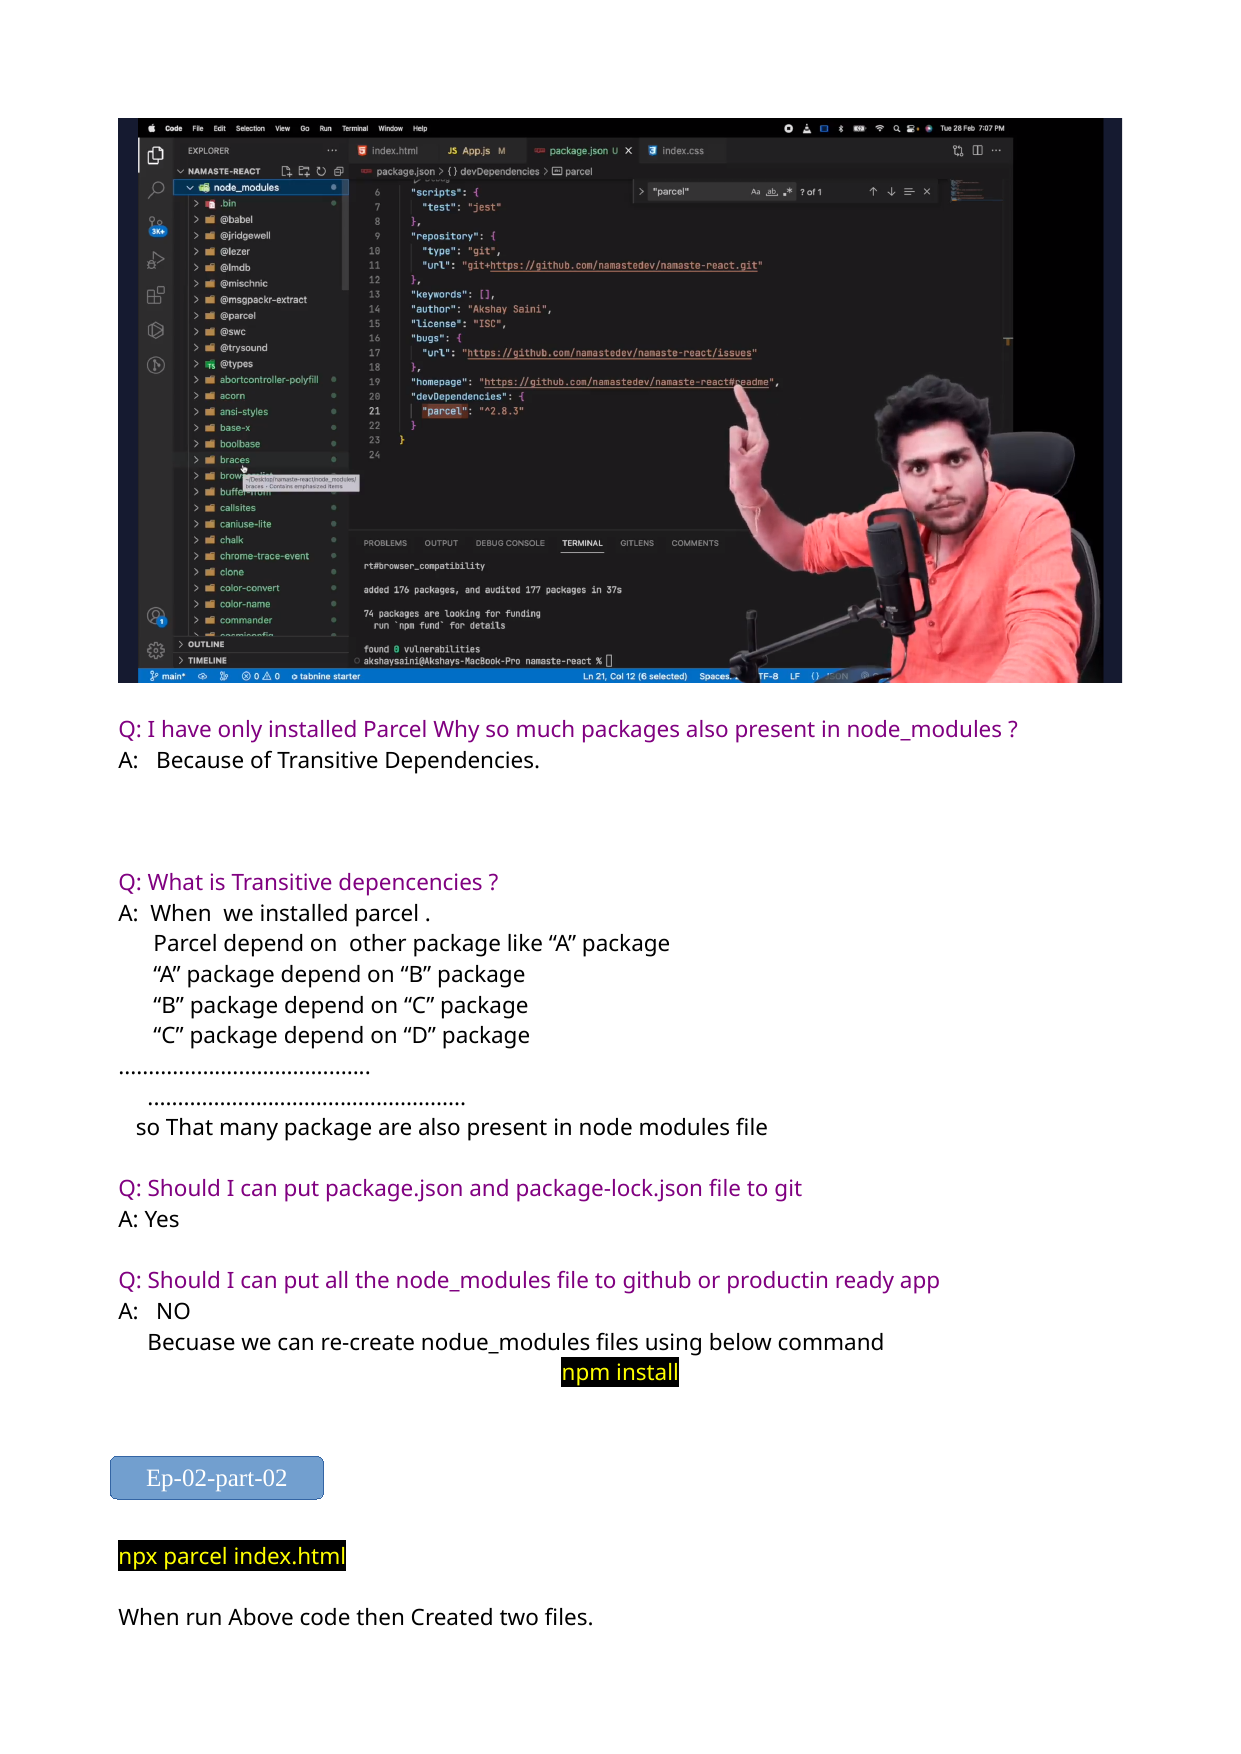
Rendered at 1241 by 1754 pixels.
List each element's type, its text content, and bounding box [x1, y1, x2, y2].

text Q: What is Transitive depencencies ? [118, 867, 1122, 897]
text Q: Should I can put all the node_modules file to github or productin ready app [118, 1265, 1122, 1295]
text npm install [118, 1357, 1122, 1387]
text A: When we installed parcel . [118, 897, 1122, 928]
text Parcel depend on other package like “A” package [118, 928, 1122, 958]
text A: Yes [118, 1203, 1122, 1234]
text Q: I have only installed Parcel Why so much packages also present in node_modules ? [118, 713, 1122, 744]
text A: Because of Transitive Dependencies. [118, 744, 1122, 775]
text Q: Should I can put package.json and package-lock.json file to git [118, 1173, 1122, 1203]
text npx parcel index.html [118, 1540, 1122, 1571]
text so That many package are also present in node modules file [118, 1112, 1122, 1142]
text When run Above code then Created two files. [118, 1602, 1122, 1632]
picture [118, 118, 1123, 683]
text “C” package depend on “D” package [118, 1020, 1122, 1050]
text “B” package depend on “C” package [118, 989, 1122, 1020]
text .......................................... [118, 1050, 1122, 1081]
text Becuase we can re-create nodue_modules files using below command [118, 1326, 1122, 1357]
text ..................................................... [118, 1081, 1122, 1112]
text A: NO [118, 1295, 1122, 1326]
text “A” package depend on “B” package [118, 958, 1122, 989]
